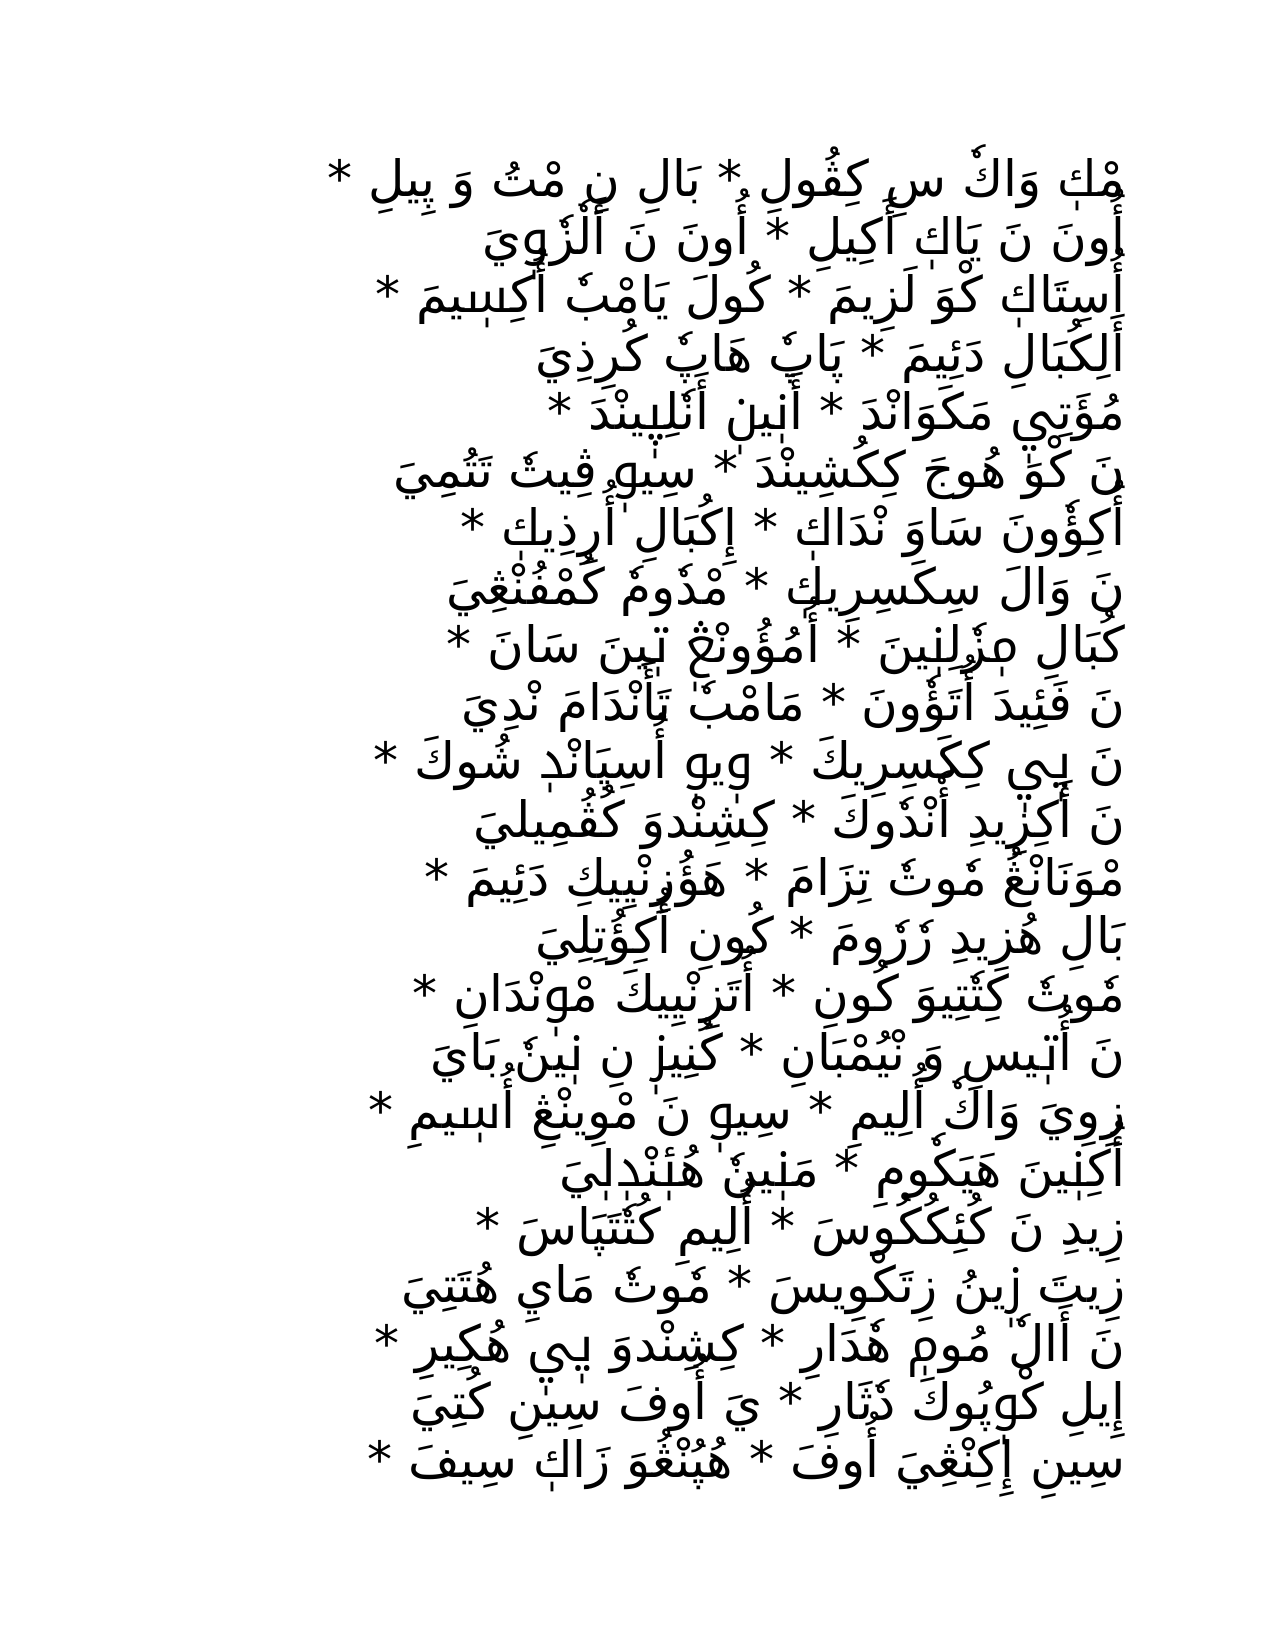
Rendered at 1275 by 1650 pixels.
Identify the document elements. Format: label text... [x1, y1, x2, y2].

text زِوِيَ وَاكٗ أُلِيمِ * سِيوٖ نَ مْوِينْڠِ أُسٖيمِ * أُكِنٖينَ هَيَكٗومِ * مَنٖينٗ هُئٖنْدٖلٖيَ [150, 1082, 1125, 1198]
text نَ يٖيٖ كِكَسِرِيكَ * وٖيوٖ أُسِپَانْدٖ شُوكَ * نَ أَكِزِيدِ أٗنْدٗوكَ * كِشِنْدوَ كُڤُمِيليَ [150, 732, 1125, 849]
text كُبَالِ مٖزٗلِنٖينَ * أُمُؤُونْڠٖ تٖينَ سَانَ * نَ فَئِيدَ أُتَؤٗونَ * مَامْبٗ تَأَنْدَامَ نْدِيَ [150, 616, 1125, 732]
text أُسِتَاكٖ كْوَ لَزِيمَ * كُولَ يَامْبٗ أُكِسٖيمَ * أَلِكُبَالِ دَئِيمَ * پَاپٗ هَاپٗ كُرِذِيَ [150, 266, 1125, 383]
text سِينِ إِكِنْڠِيَ أُوفَ * هُپُنْڠُوَ زَاكٖ سِيفَ * [150, 1431, 1125, 1489]
text أُكِؤٗونَ سَاوَ نْدَاكٖ * إِكُبَالِ أُرِذِيكٖ * نَ وَالَ سِكَسِرِيكٖ * مْدٗومٗ كُمْفُنْڠِيَ [150, 499, 1125, 616]
text مُؤَتِيٖ مَكَوَانْدَ * أَنٖينٖ أَنٗلِپٖينْدَ * نَ كْوَ هُوجَ كِكُشِينْدَ * سِيوٖ ڤِيتٗ تَتُمِيَ [150, 383, 1125, 499]
text نَ أَالٗ مُومٖ هٗدَارِ * كِشِنْدوَ يٖيٖ هُكِيرِ * إِيلِ كْوٖپُوكَ دٗثَارِ * يَ أُوفَ سِينِ كُتِيَ [150, 1314, 1125, 1431]
text مْكٖ وَاكٗ سِ كِڤُولِ * بَالِ نِ مْتُ وَ پِيلِ * أُونَ نَ يَاكٖ أَكِيلِ * أُونَ نَ أَلٗزٗوٖيَ [150, 150, 1125, 266]
text مٗوتٗ كِتٗتِيوَ كُونِ * أُتَزِنْيِيكَ مْوٖنْدَانِ * نَ أُتٖيسِ وَ نْيُمْبَانِ * كُنِيزٖ نِ نٖينٗ بَايَ [150, 965, 1125, 1082]
text زِيدِ نَ كُئِكُكُوسَ * أُلِيمِ كُتٗتَپَاسَ * زِيتَ زٖينُ زِتَكْوِيسَ * مٗوتٗ مَايِ هُتَتِيَ [150, 1198, 1125, 1314]
text مْوَنَانْڠُ مٗوتٗ تِزَامَ * هَؤُزِنْيِيكِ دَئِيمَ * بَالِ هُزِيدِ رٗرٗومَ * كُونِ أُكِؤُتِلِيَ [150, 849, 1125, 965]
